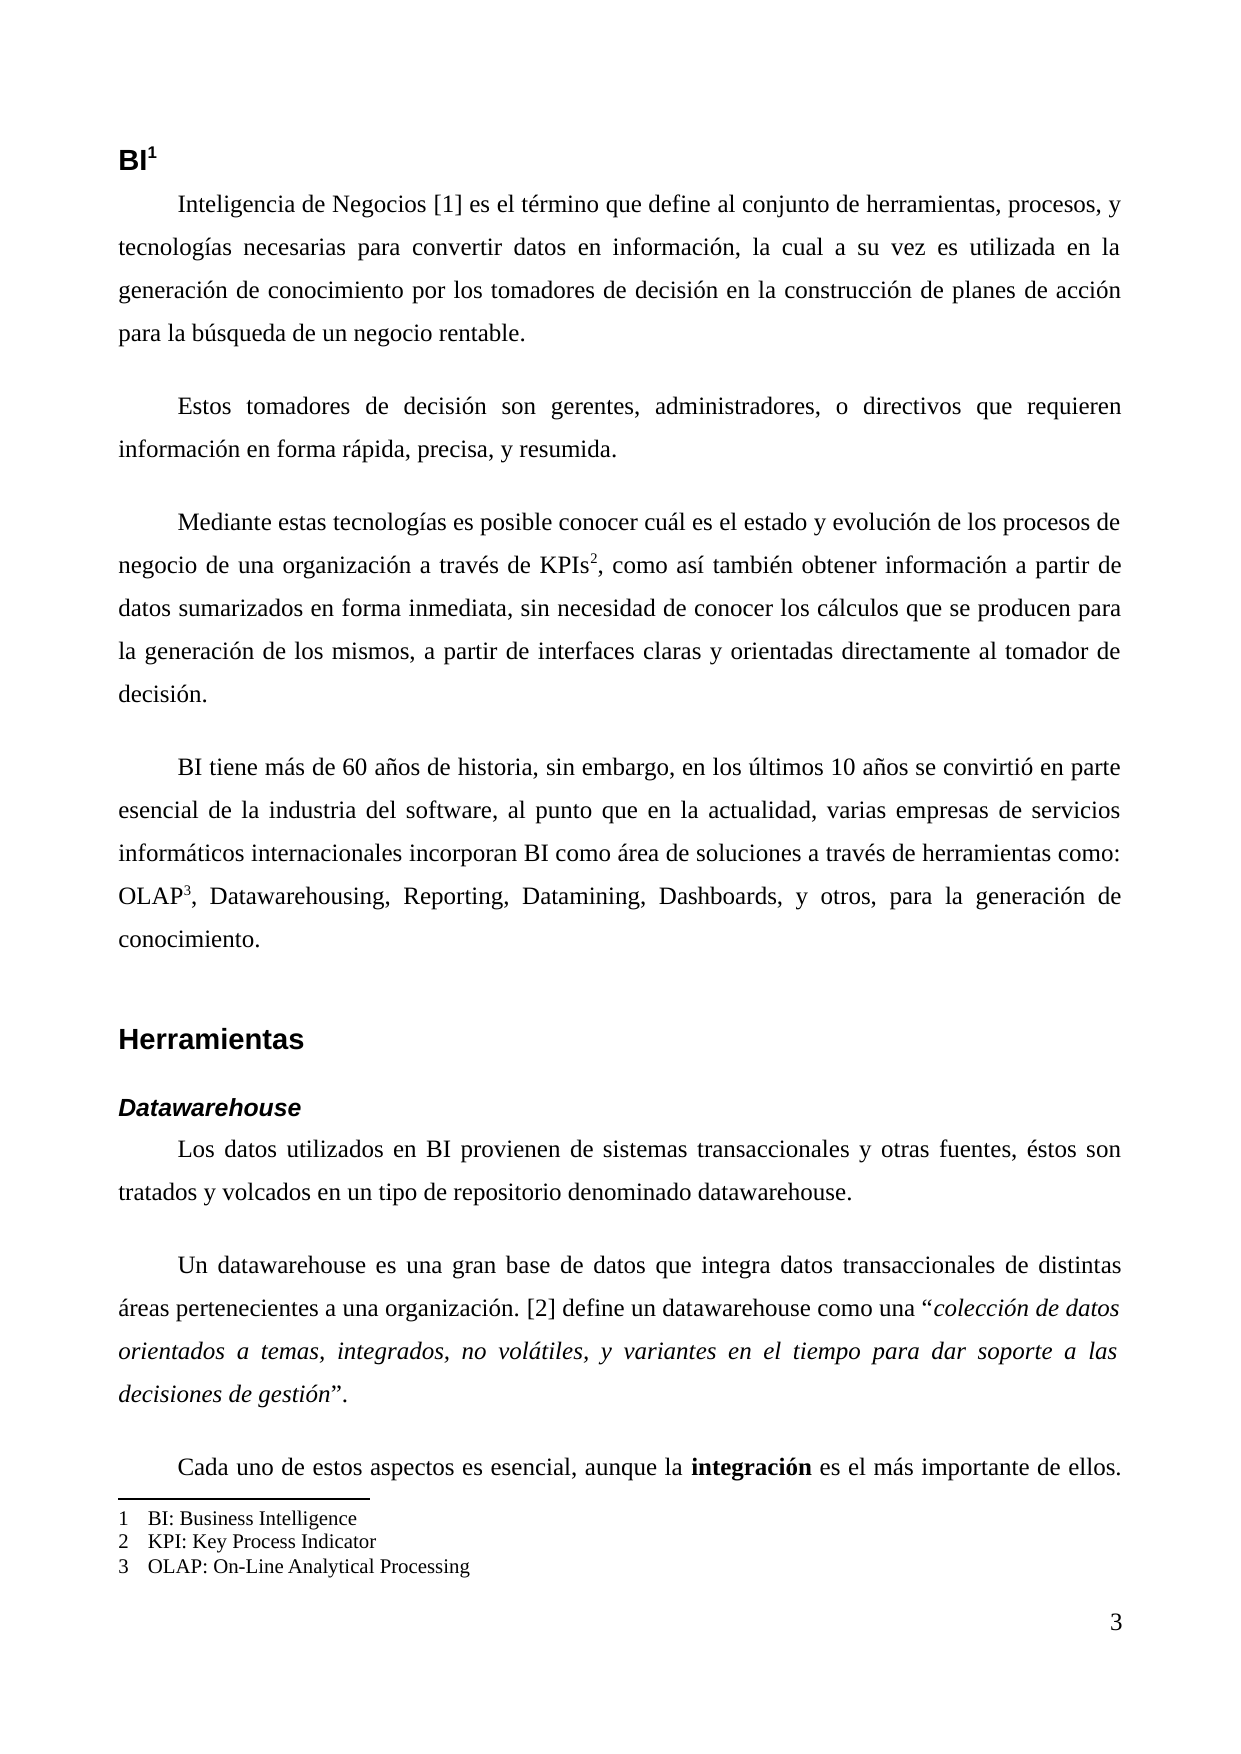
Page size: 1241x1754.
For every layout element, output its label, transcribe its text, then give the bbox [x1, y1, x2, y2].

text Cada uno de estos aspectos es esencial, aunque la integración es el más importante de ellos. [118, 1452, 1122, 1481]
text Estos tomadores de decisión son gerentes, administradores, o directivos que requieren información en forma rápida, precisa, y resumida. [118, 391, 1122, 463]
subtitle BI [118, 143, 1122, 177]
text Un datawarehouse es una gran base de datos que integra datos transaccionales de distintas áreas pertenecientes a una organización. [2] define un datawarehouse como una “colección de datos orientados a temas, integrados, no volátiles, y variantes en el tiempo para dar soporte a las decisiones de gestión”. [118, 1250, 1122, 1408]
text Mediante estas tecnologías es posible conocer cuál es el estado y evolución de los procesos de negocio de una organización a través de KPIs, como así también obtener información a partir de datos sumarizados en forma inmediata, sin necesidad de conocer los cálculos que se producen para la generación de los mismos, a partir de interfaces claras y orientadas directamente al tomador de decisión. [118, 507, 1122, 708]
text KPI: Key Process Indicator [118, 1529, 1122, 1553]
text BI: Business Intelligence [118, 1505, 1122, 1529]
text Los datos utilizados en BI provienen de sistemas transaccionales y otras fuentes, éstos son tratados y volcados en un tipo de repositorio denominado datawarehouse. [118, 1134, 1122, 1206]
text Inteligencia de Negocios [1] es el término que define al conjunto de herramientas, procesos, y tecnologías necesarias para convertir datos en información, la cual a su vez es utilizada en la generación de conocimiento por los tomadores de decisión en la construcción de planes de acción para la búsqueda de un negocio rentable. [118, 189, 1122, 347]
subtitle Datawarehouse [118, 1093, 1122, 1122]
subtitle Herramientas [118, 1022, 1122, 1056]
text OLAP: On-Line Analytical Processing [118, 1553, 1122, 1578]
text BI tiene más de 60 años de historia, sin embargo, en los últimos 10 años se convirtió en parte esencial de la industria del software, al punto que en la actualidad, varias empresas de servicios informáticos internacionales incorporan BI como área de soluciones a través de herramientas como: OLAP, Datawarehousing, Reporting, Datamining, Dashboards, y otros, para la generación de conocimiento. [118, 752, 1122, 953]
